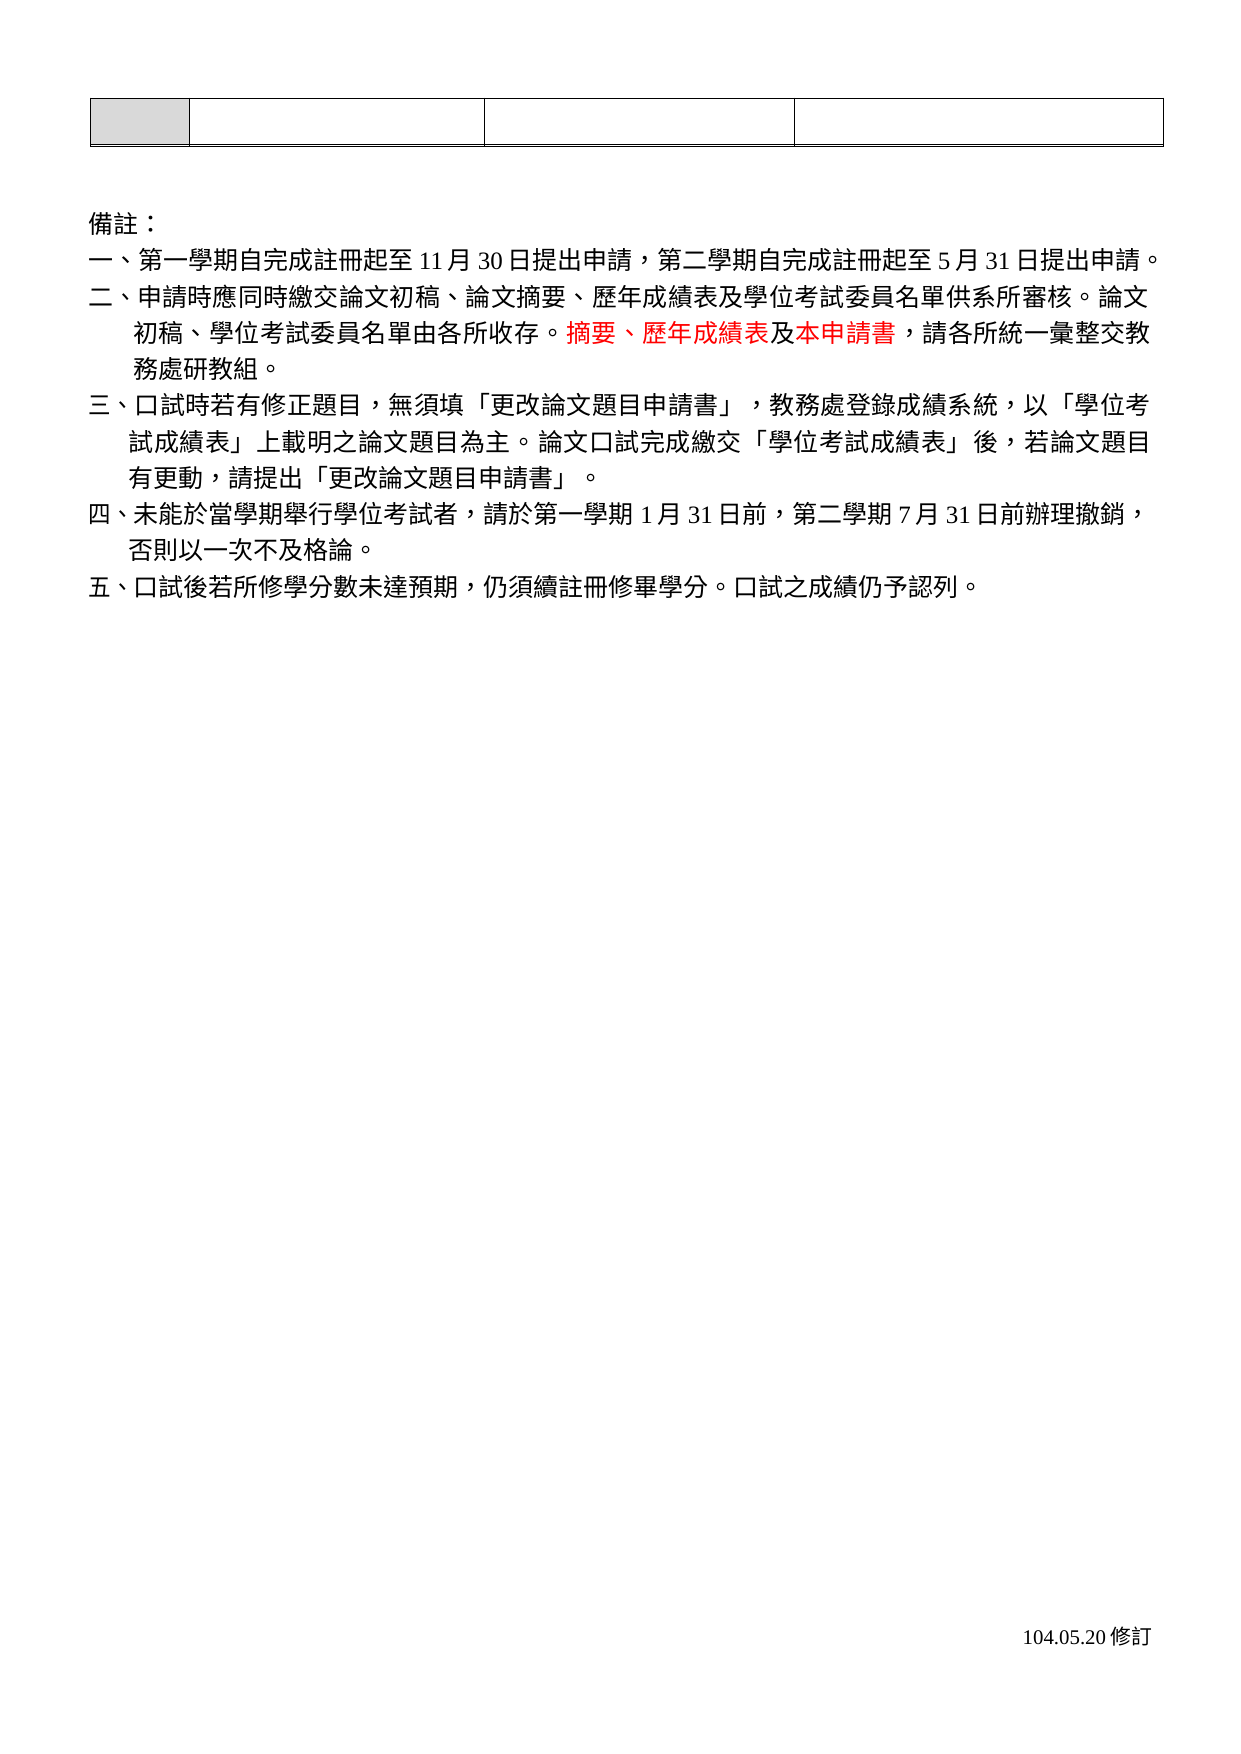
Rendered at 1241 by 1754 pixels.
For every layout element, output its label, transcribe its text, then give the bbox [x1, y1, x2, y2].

text 四、未能於當學期舉行學位考試者，請於第一學期1月31日前，第二學期7月31日前辦理撤銷，否則以一次不及格論。 [89, 494, 1152, 567]
text 備註： [89, 204, 1152, 241]
table_cell [795, 99, 1163, 144]
text 五、口試後若所修學分數未達預期，仍須續註冊修畢學分。口試之成績仍予認列。 [89, 567, 1152, 603]
text 二、申請時應同時繳交論文初稿、論文摘要、歷年成績表及學位考試委員名單供系所審核。論文初稿、學位考試委員名單由各所收存。摘要、歷年成績表及本申請書，請各所統一彙整交教務處研教組。 [89, 277, 1152, 386]
table_cell [190, 99, 484, 144]
table_cell [91, 99, 189, 144]
table_cell [485, 99, 794, 144]
text 三、口試時若有修正題目，無須填「更改論文題目申請書」，教務處登錄成績系統，以「學位考試成績表」上載明之論文題目為主。論文口試完成繳交「學位考試成績表」後，若論文題目有更動，請提出「更改論文題目申請書」。 [89, 386, 1152, 494]
text 一、第一學期自完成註冊起至11月30日提出申請，第二學期自完成註冊起至5月31日提出申請。 [89, 241, 1152, 277]
